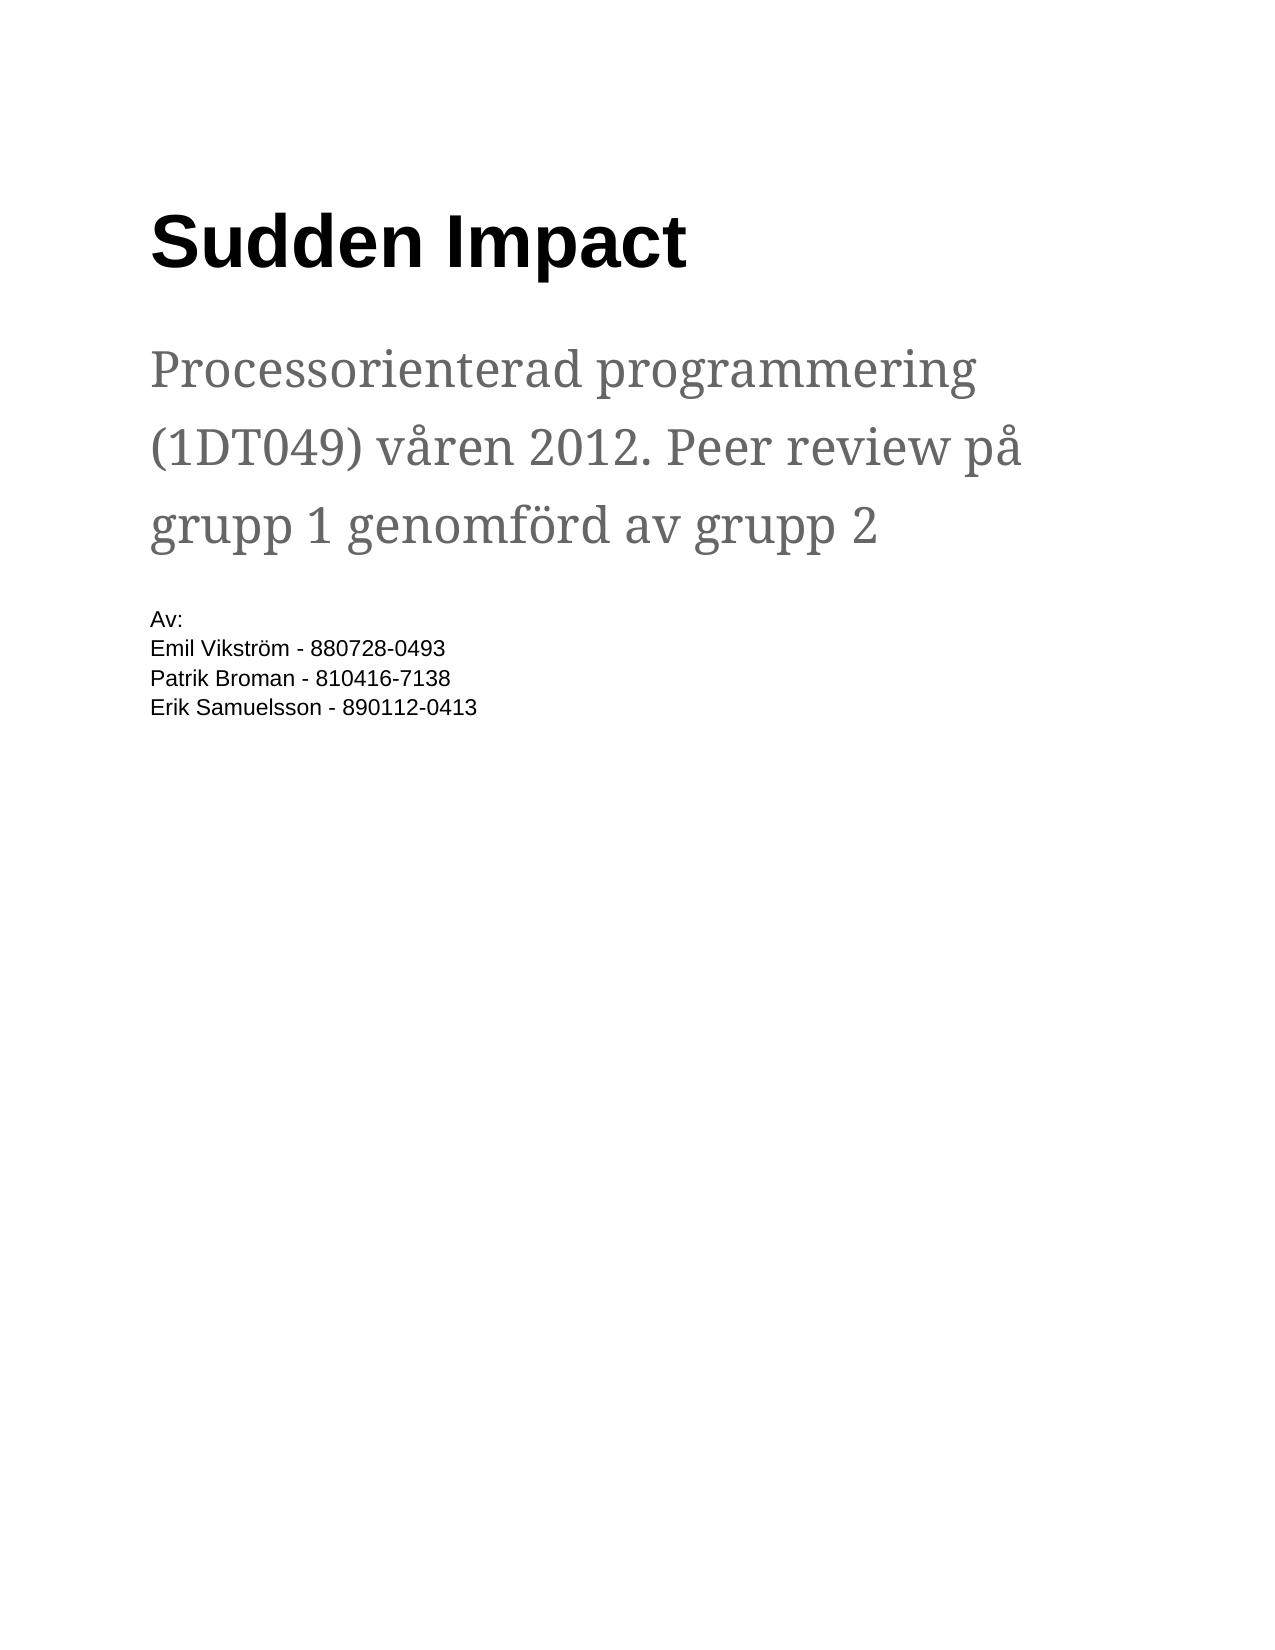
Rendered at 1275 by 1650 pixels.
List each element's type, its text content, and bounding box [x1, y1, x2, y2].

text Patrik Broman - 810416-7138 [150, 665, 1125, 691]
text Emil Vikström - 880728-0493 [150, 636, 1125, 661]
text Erik Samuelsson - 890112-0413 [150, 694, 1125, 720]
subtitle Processorienterad programmering (1DT049) våren 2012. Peer review på grupp 1 genomförd av grupp 2 [150, 334, 1125, 558]
text Av: [150, 606, 1125, 632]
title Sudden Impact [150, 200, 1125, 284]
